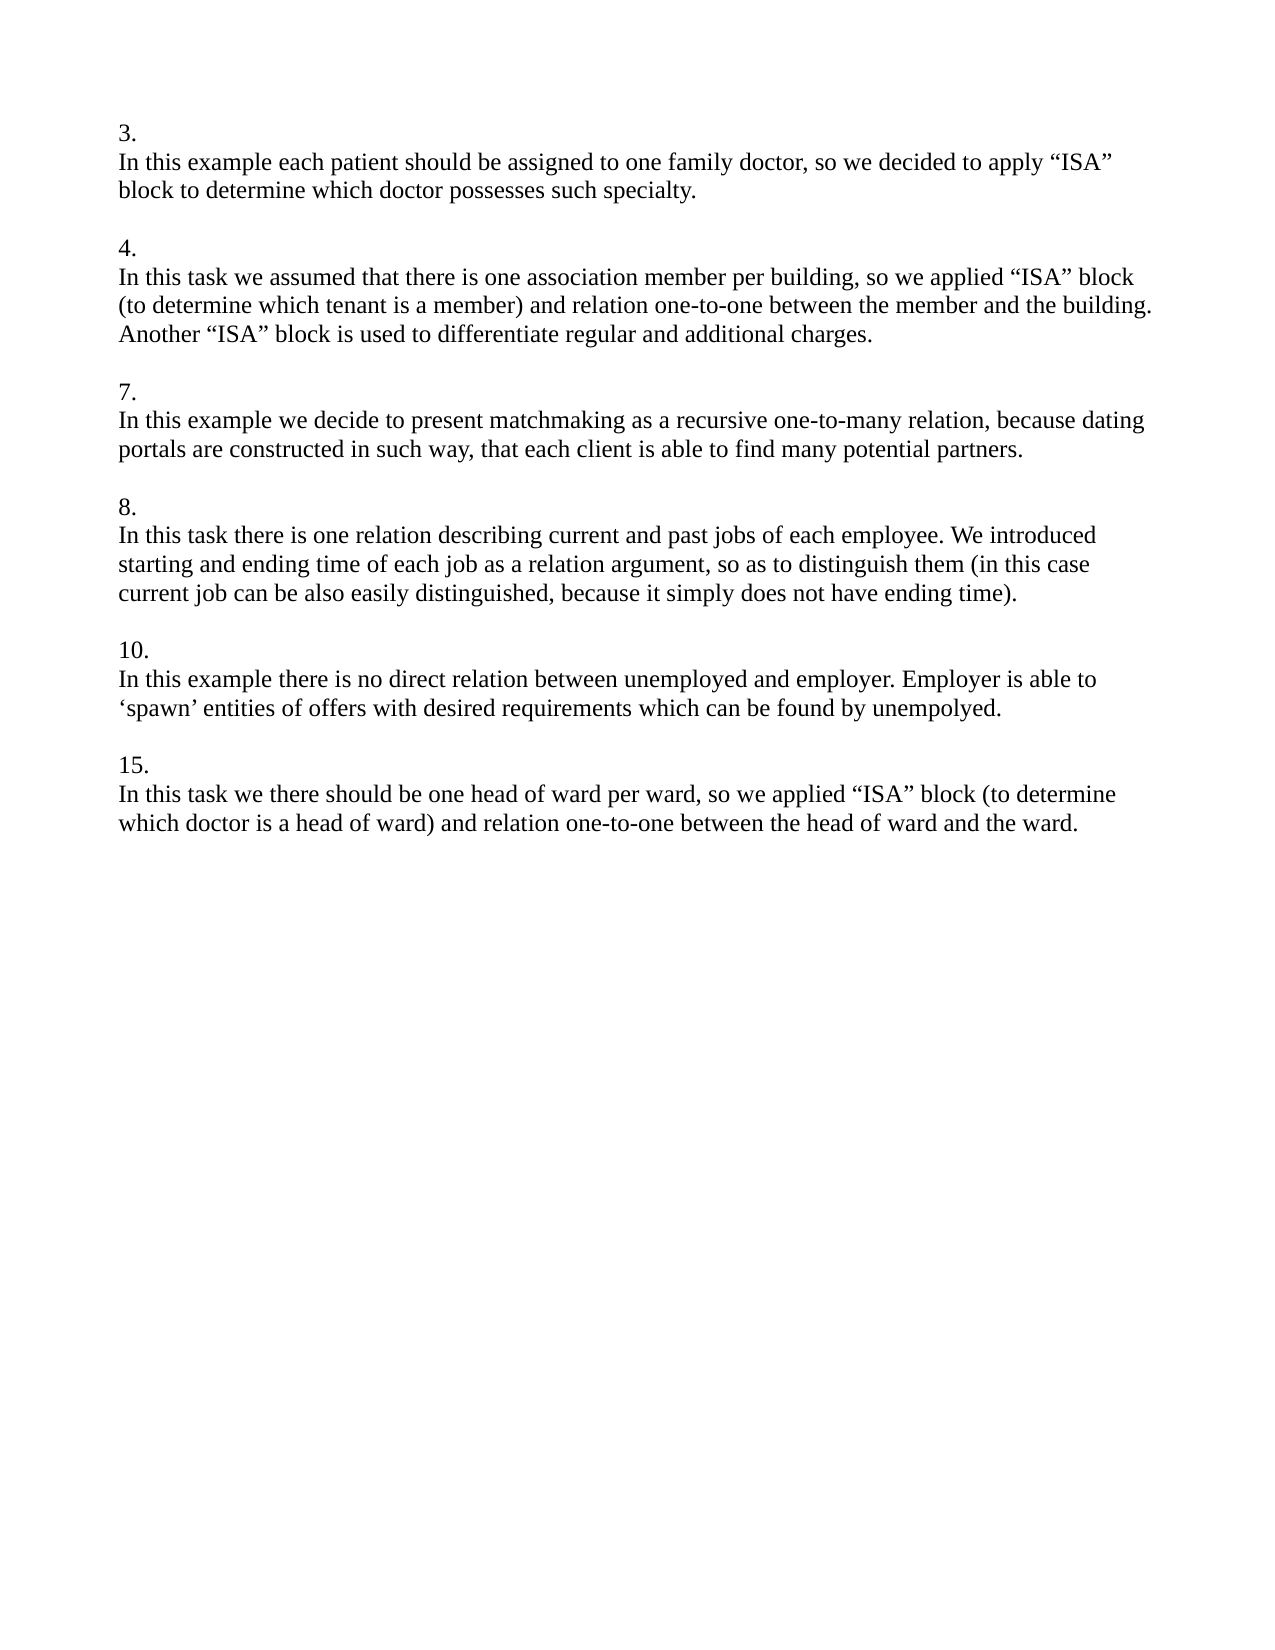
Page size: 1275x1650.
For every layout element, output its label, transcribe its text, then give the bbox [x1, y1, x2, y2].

text In this task there is one relation describing current and past jobs of each employee. We introduced starting and ending time of each job as a relation argument, so as to distinguish them (in this case current job can be also easily distinguished, because it simply does not have ending time). [118, 521, 1157, 607]
text 3. [118, 118, 1157, 147]
text In this task we assumed that there is one association member per building, so we applied “ISA” block (to determine which tenant is a member) and relation one-to-one between the member and the building. [118, 262, 1157, 319]
text 7. [118, 377, 1157, 406]
text In this example each patient should be assigned to one family doctor, so we decided to apply “ISA” block to determine which doctor possesses such specialty. [118, 147, 1157, 204]
text In this example we decide to present matchmaking as a recursive one-to-many relation, because dating portals are constructed in such way, that each client is able to find many potential partners. [118, 406, 1157, 463]
text 15. [118, 751, 1157, 779]
text 8. [118, 492, 1157, 521]
text Another “ISA” block is used to differentiate regular and additional charges. [118, 319, 1157, 348]
text In this example there is no direct relation between unemployed and employer. Employer is able to ‘spawn’ entities of offers with desired requirements which can be found by unempolyed. [118, 664, 1157, 722]
text In this task we there should be one head of ward per ward, so we applied “ISA” block (to determine which doctor is a head of ward) and relation one-to-one between the head of ward and the ward. [118, 779, 1157, 837]
text 4. [118, 233, 1157, 262]
text 10. [118, 636, 1157, 664]
